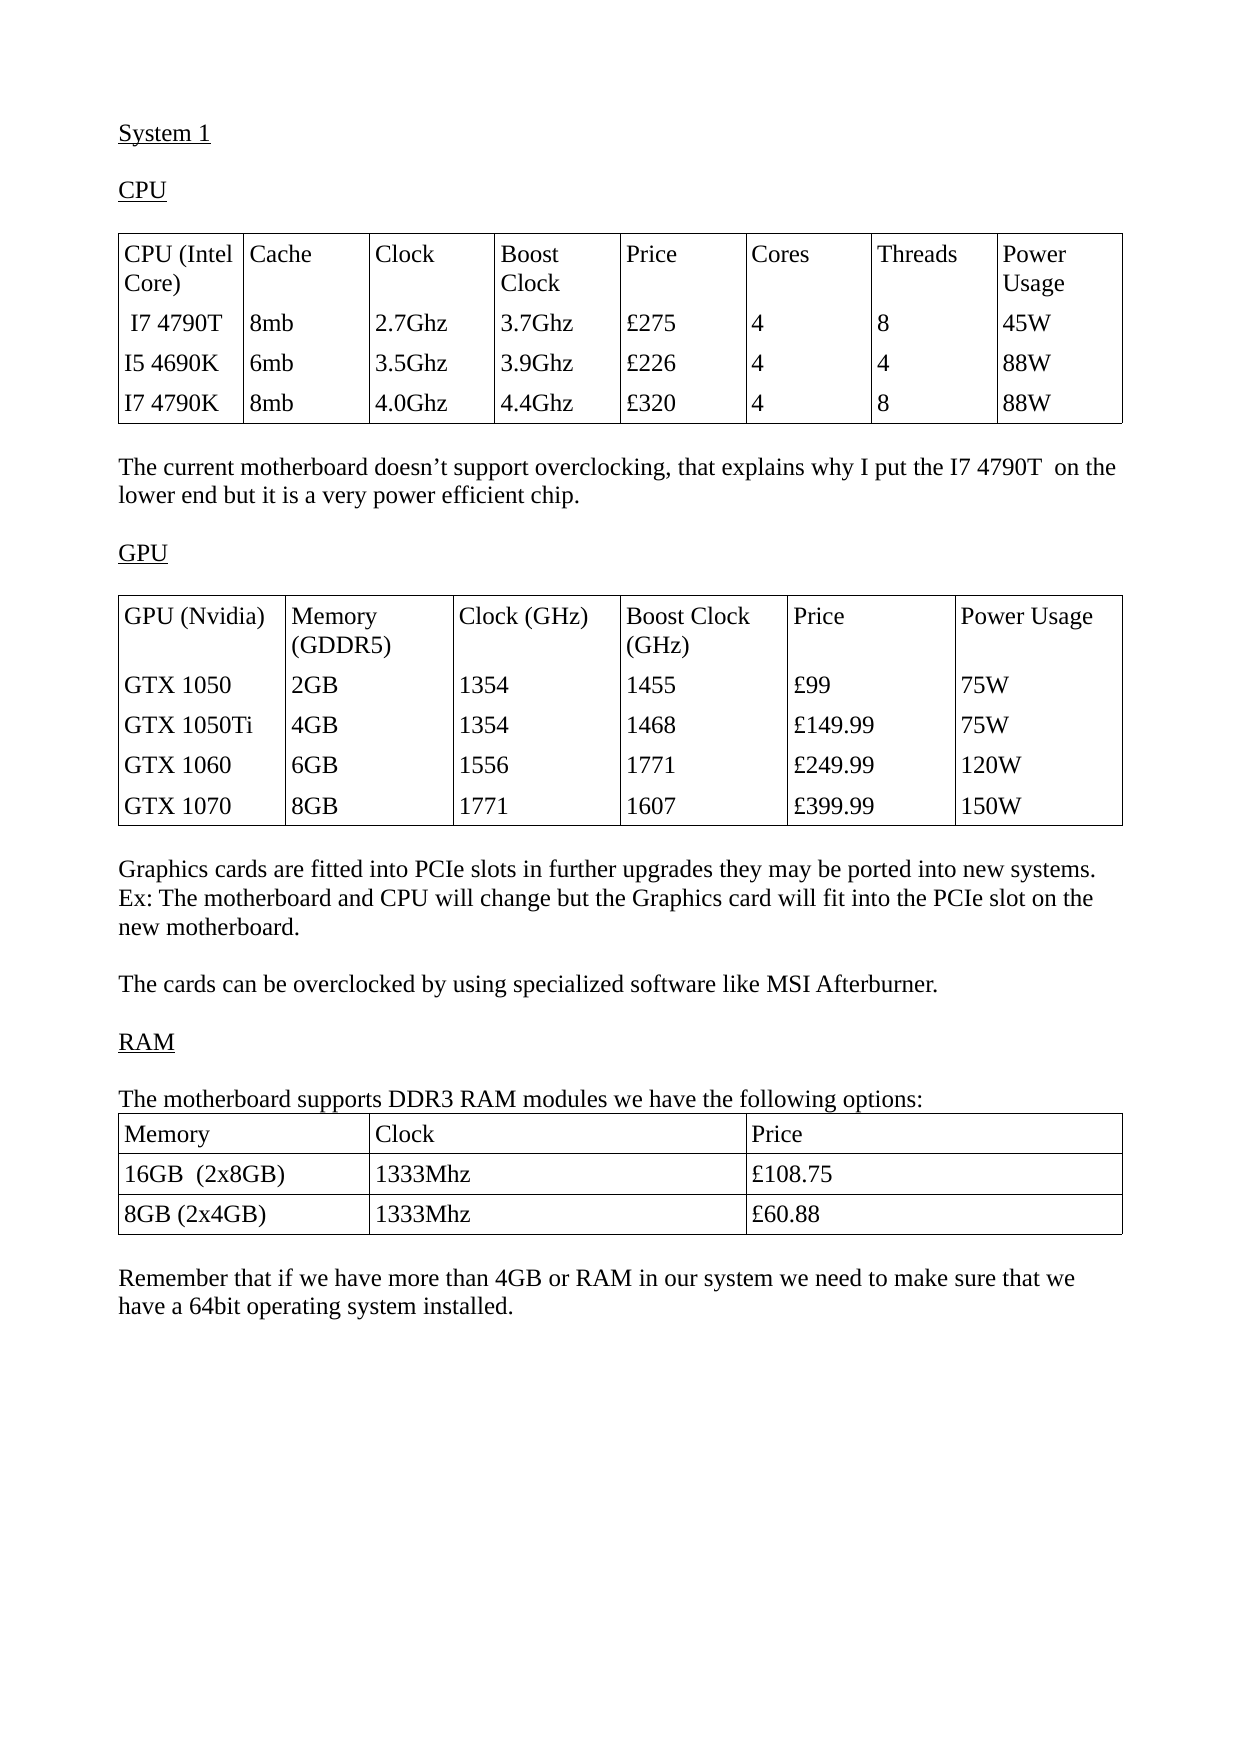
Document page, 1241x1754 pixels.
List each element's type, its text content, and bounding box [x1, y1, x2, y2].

table_cell 1455 [621, 665, 787, 705]
table_cell 3.7Ghz [495, 302, 620, 342]
table_cell I7 4790K [119, 383, 243, 423]
table_cell 8mb [244, 302, 369, 342]
table_cell 16GB (2x8GB) [119, 1154, 369, 1193]
table_cell £60.88 [747, 1195, 1122, 1234]
table_header Boost Clock [495, 234, 620, 302]
table_cell 4.4Ghz [495, 383, 620, 423]
table_cell 1771 [621, 745, 787, 785]
table_header Price [621, 234, 746, 302]
text System 1 [118, 118, 1122, 147]
table_cell £399.99 [788, 785, 955, 825]
table_cell £320 [621, 383, 746, 423]
table_cell £249.99 [788, 745, 955, 785]
table_header Clock [370, 1114, 746, 1153]
table_cell £275 [621, 302, 746, 342]
table_header GPU (Nvidia) [119, 596, 285, 664]
table_cell £226 [621, 343, 746, 383]
table_cell £99 [788, 665, 955, 705]
table_header Boost Clock (GHz) [621, 596, 787, 664]
table_cell £108.75 [747, 1154, 1122, 1193]
table_cell 75W [956, 665, 1122, 705]
table_cell £149.99 [788, 705, 955, 745]
text RAM [118, 1027, 1122, 1055]
table_cell 120W [956, 745, 1122, 785]
table_cell 1607 [621, 785, 787, 825]
text Ex: The motherboard and CPU will change but the Graphics card will fit into the PCIe slot on the new motherboard. [118, 883, 1122, 940]
table_cell 2.7Ghz [370, 302, 494, 342]
table_cell 1556 [454, 745, 620, 785]
table_cell 8GB (2x4GB) [119, 1195, 369, 1234]
table_header Price [788, 596, 955, 664]
table_header Power Usage [956, 596, 1122, 664]
table_cell GTX 1050Ti [119, 705, 285, 745]
table_cell 1354 [454, 665, 620, 705]
text The motherboard supports DDR3 RAM modules we have the following options: [118, 1084, 1122, 1113]
table_cell 4.0Ghz [370, 383, 494, 423]
text The current motherboard doesn’t support overclocking, that explains why I put the I7 4790T on the lower end but it is a very power efficient chip. [118, 452, 1122, 509]
table_cell 6mb [244, 343, 369, 383]
table_header Clock (GHz) [454, 596, 620, 664]
table_cell GTX 1070 [119, 785, 285, 825]
text Remember that if we have more than 4GB or RAM in our system we need to make sure that we have a 64bit operating system installed. [118, 1263, 1122, 1320]
table_cell 45W [998, 302, 1122, 342]
table_cell 3.9Ghz [495, 343, 620, 383]
table_cell 1333Mhz [370, 1154, 746, 1193]
table_header Price [747, 1114, 1122, 1153]
table_cell 4GB [286, 705, 453, 745]
table_cell GTX 1050 [119, 665, 285, 705]
table_cell 75W [956, 705, 1122, 745]
table_header Memory [119, 1114, 369, 1153]
table_cell GTX 1060 [119, 745, 285, 785]
text Graphics cards are fitted into PCIe slots in further upgrades they may be ported into new systems. [118, 854, 1122, 883]
table_cell 4 [747, 302, 871, 342]
table_header Threads [872, 234, 997, 302]
table_header Cores [747, 234, 871, 302]
table_cell 3.5Ghz [370, 343, 494, 383]
table_cell 8 [872, 383, 997, 423]
table_cell I7 4790T [119, 302, 243, 342]
table_cell 1333Mhz [370, 1195, 746, 1234]
table_cell 8mb [244, 383, 369, 423]
table_cell 4 [872, 343, 997, 383]
table_cell 88W [998, 383, 1122, 423]
table_cell I5 4690K [119, 343, 243, 383]
text The cards can be overclocked by using specialized software like MSI Afterburner. [118, 969, 1122, 998]
table_cell 2GB [286, 665, 453, 705]
table_cell 8GB [286, 785, 453, 825]
table_header Memory (GDDR5) [286, 596, 453, 664]
table_header Cache [244, 234, 369, 302]
table_header Clock [370, 234, 494, 302]
table_cell 4 [747, 383, 871, 423]
table_cell 1354 [454, 705, 620, 745]
text CPU [118, 176, 1122, 204]
table_cell 1771 [454, 785, 620, 825]
table_cell 8 [872, 302, 997, 342]
table_cell 150W [956, 785, 1122, 825]
table_cell 6GB [286, 745, 453, 785]
table_cell 88W [998, 343, 1122, 383]
table_cell 1468 [621, 705, 787, 745]
text GPU [118, 538, 1122, 567]
table_header CPU (Intel Core) [119, 234, 243, 302]
table_cell 4 [747, 343, 871, 383]
table_header Power Usage [998, 234, 1122, 302]
